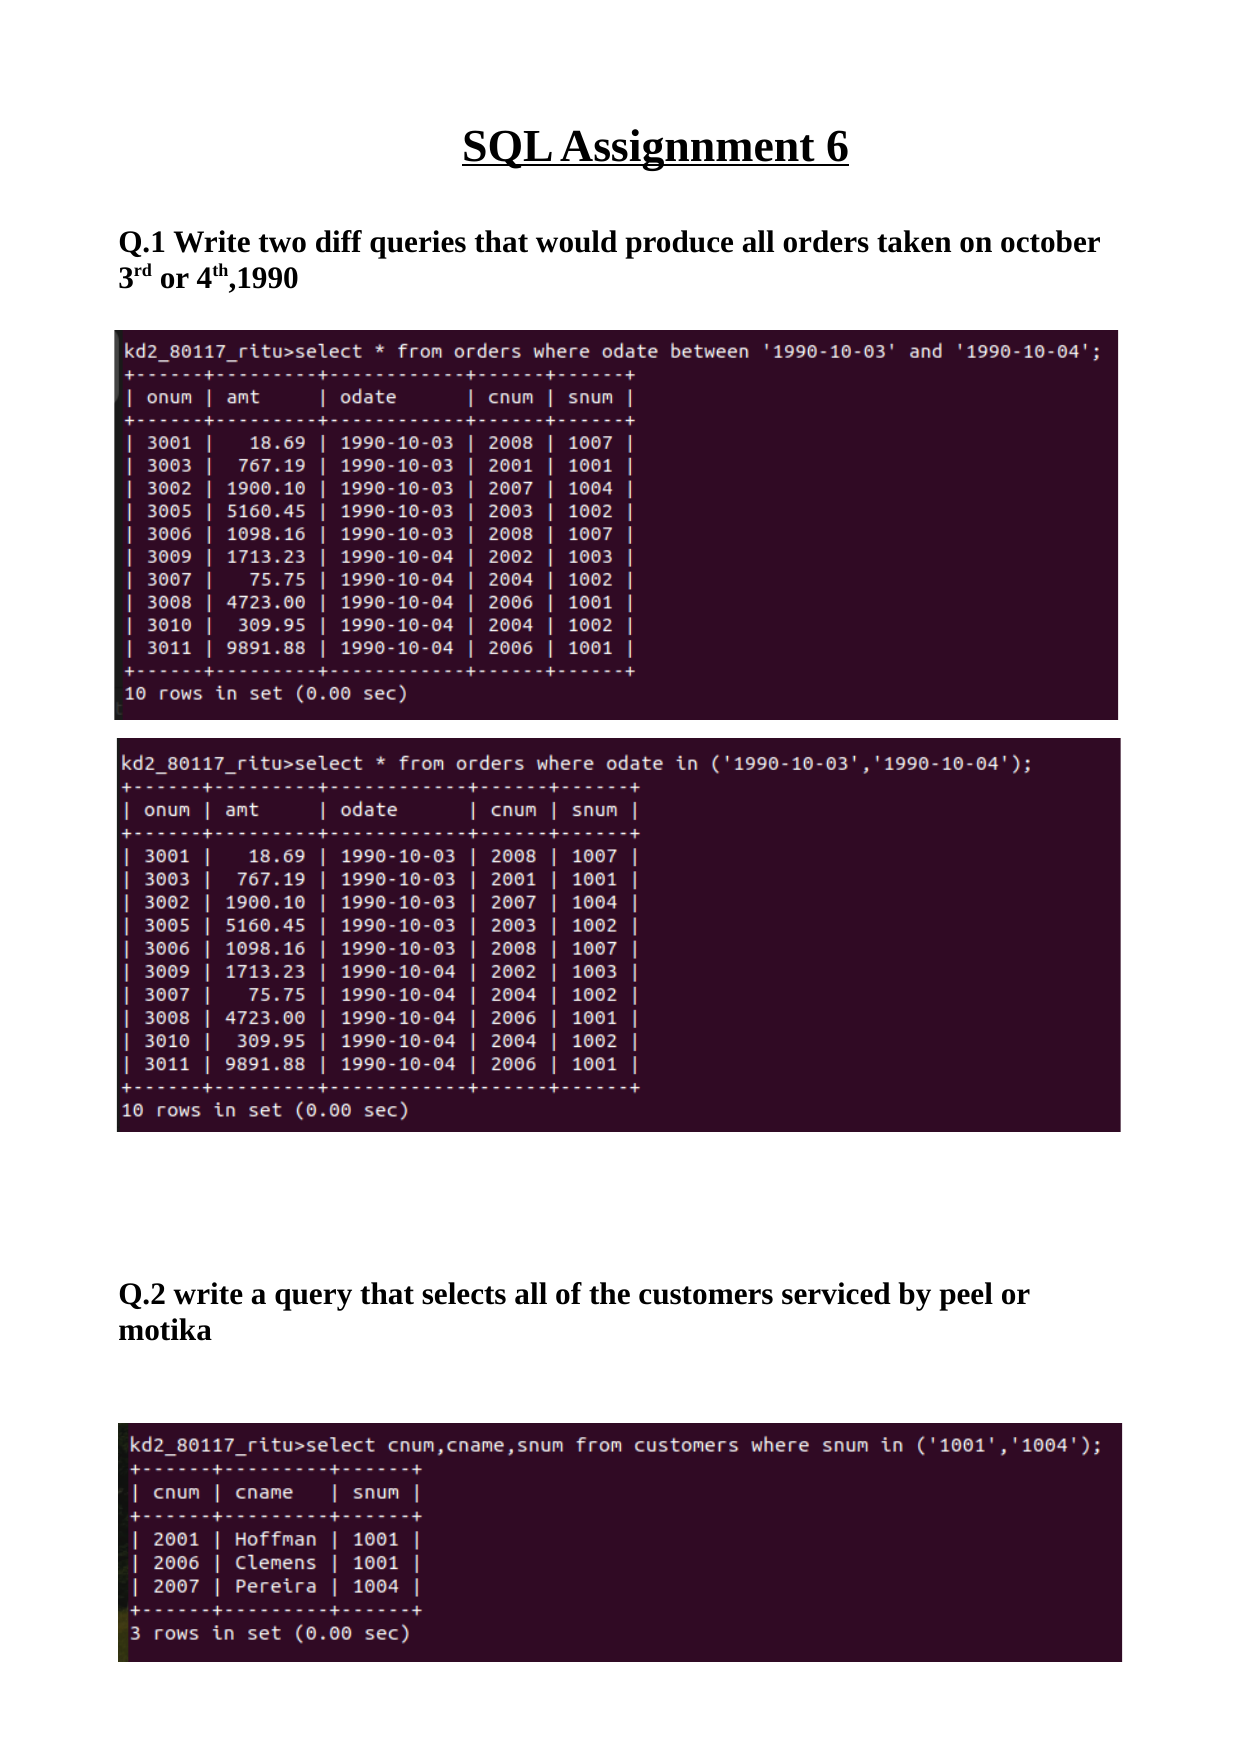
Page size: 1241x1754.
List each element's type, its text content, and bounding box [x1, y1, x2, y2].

text SQL Assignnment 6 [118, 118, 1122, 171]
picture [114, 330, 1119, 720]
picture [118, 1423, 1123, 1662]
picture [116, 738, 1121, 1132]
text Q.1 Write two diff queries that would produce all orders taken on october 3rd or 4th,1990 [118, 223, 1122, 295]
text Q.2 write a query that selects all of the customers serviced by peel or motika [118, 1275, 1122, 1347]
